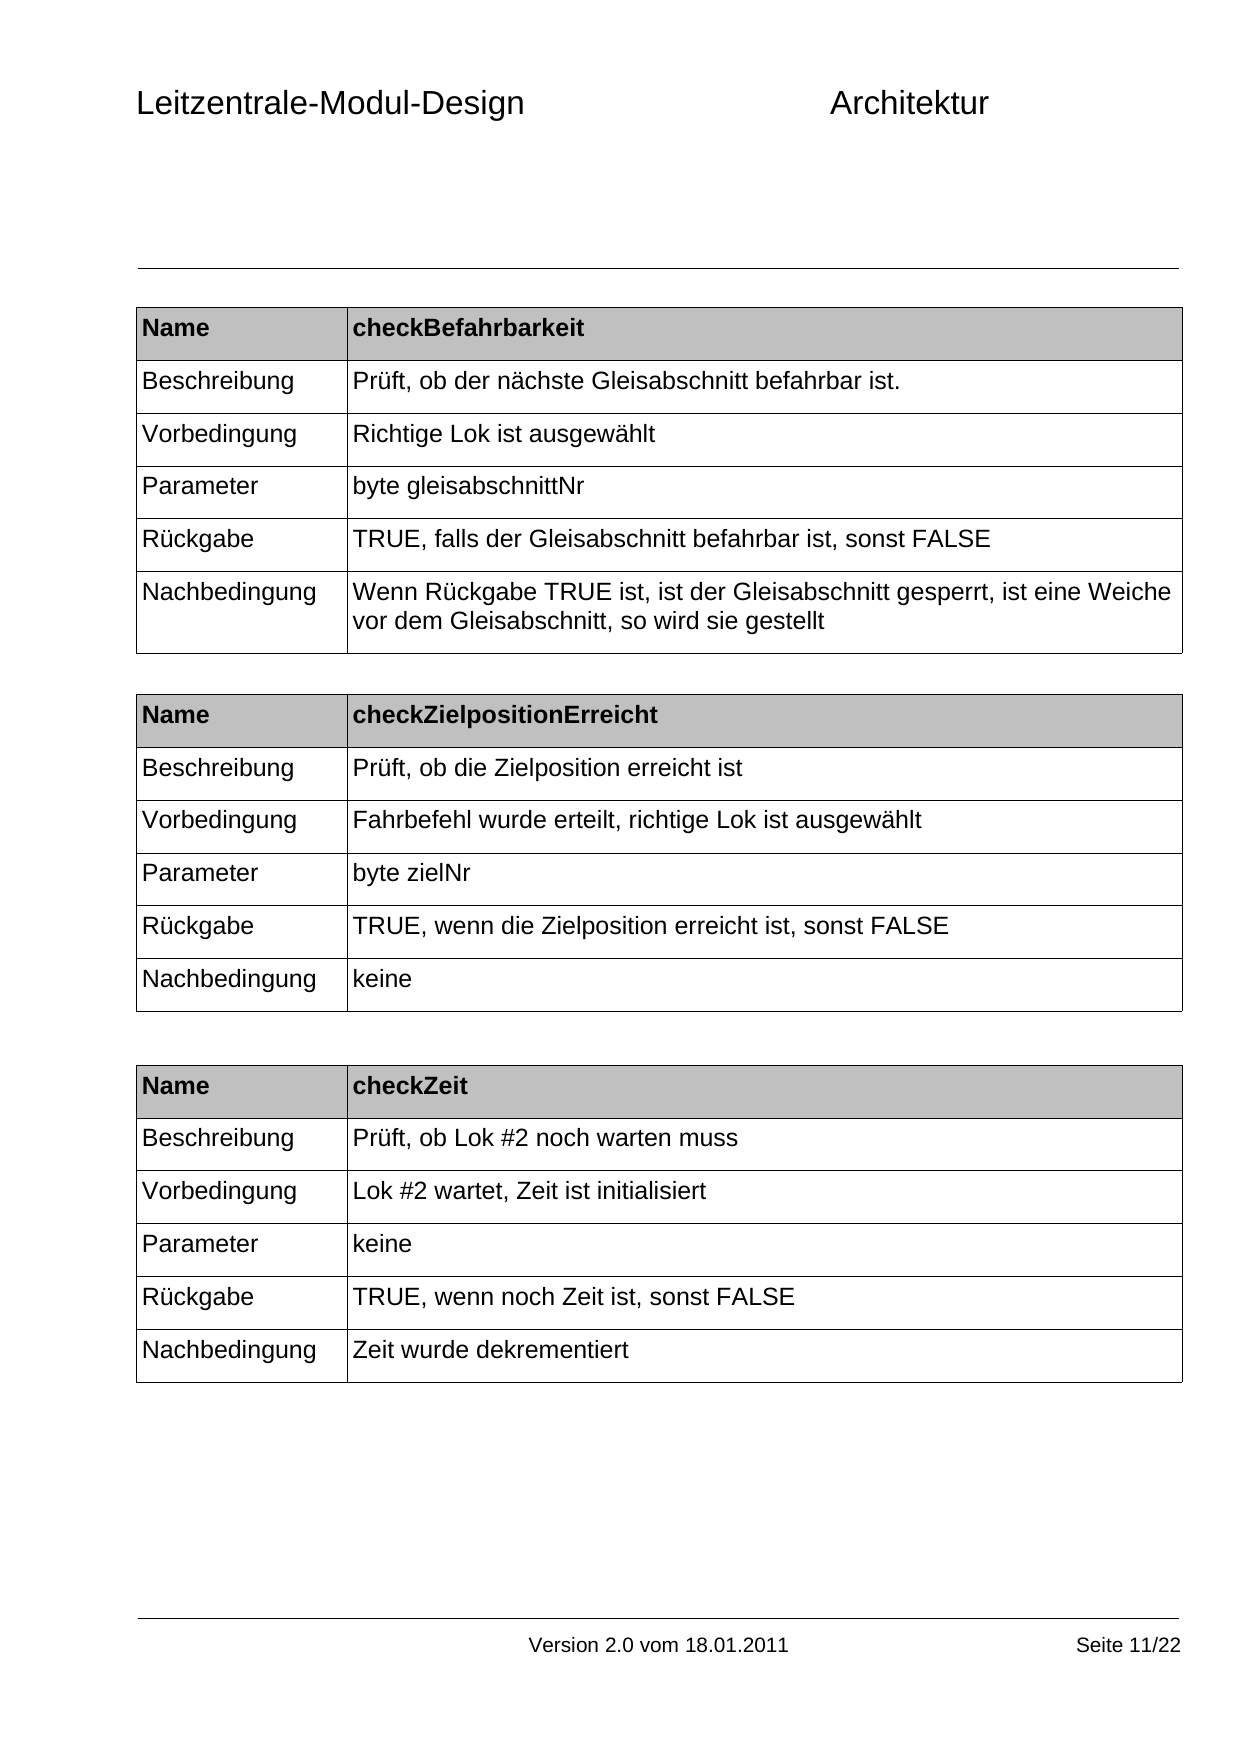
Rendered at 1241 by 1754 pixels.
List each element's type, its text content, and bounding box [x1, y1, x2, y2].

table_header checkZeit [348, 1066, 1182, 1118]
table_cell Prüft, ob die Zielposition erreicht ist [348, 748, 1182, 800]
table_cell byte zielNr [348, 854, 1182, 905]
table_cell Nachbedingung [137, 959, 347, 1011]
table_cell Nachbedingung [137, 1330, 347, 1382]
table_cell TRUE, wenn noch Zeit ist, sonst FALSE [348, 1277, 1182, 1329]
table_cell Prüft, ob der nächste Gleisabschnitt befahrbar ist. [348, 361, 1182, 413]
table_cell Wenn Rückgabe TRUE ist, ist der Gleisabschnitt gesperrt, ist eine Weiche vor dem Gleisabschnitt, so wird sie gestellt [348, 572, 1182, 653]
table_cell TRUE, wenn die Zielposition erreicht ist, sonst FALSE [348, 906, 1182, 958]
table_cell keine [348, 959, 1182, 1011]
table_cell Beschreibung [137, 1119, 347, 1170]
table_cell Parameter [137, 1224, 347, 1276]
table_header Name [137, 695, 347, 747]
table_cell byte gleisabschnittNr [348, 467, 1182, 518]
table_cell Beschreibung [137, 748, 347, 800]
table_header Name [137, 1066, 347, 1118]
table_cell Fahrbefehl wurde erteilt, richtige Lok ist ausgewählt [348, 801, 1182, 852]
table_cell Beschreibung [137, 361, 347, 413]
table_cell Rückgabe [137, 519, 347, 571]
table_cell Vorbedingung [137, 1171, 347, 1223]
table_cell Richtige Lok ist ausgewählt [348, 414, 1182, 466]
table_cell Vorbedingung [137, 801, 347, 852]
table_cell Prüft, ob Lok #2 noch warten muss [348, 1119, 1182, 1170]
table_cell keine [348, 1224, 1182, 1276]
table_cell Vorbedingung [137, 414, 347, 466]
table_cell Rückgabe [137, 1277, 347, 1329]
table_cell TRUE, falls der Gleisabschnitt befahrbar ist, sonst FALSE [348, 519, 1182, 571]
table_header Name [137, 308, 347, 360]
table_header checkZielpositionErreicht [348, 695, 1182, 747]
table_cell Zeit wurde dekrementiert [348, 1330, 1182, 1382]
table_cell Rückgabe [137, 906, 347, 958]
table_cell Parameter [137, 467, 347, 518]
table_header checkBefahrbarkeit [348, 308, 1182, 360]
table_cell Lok #2 wartet, Zeit ist initialisiert [348, 1171, 1182, 1223]
table_cell Parameter [137, 854, 347, 905]
table_cell Nachbedingung [137, 572, 347, 653]
